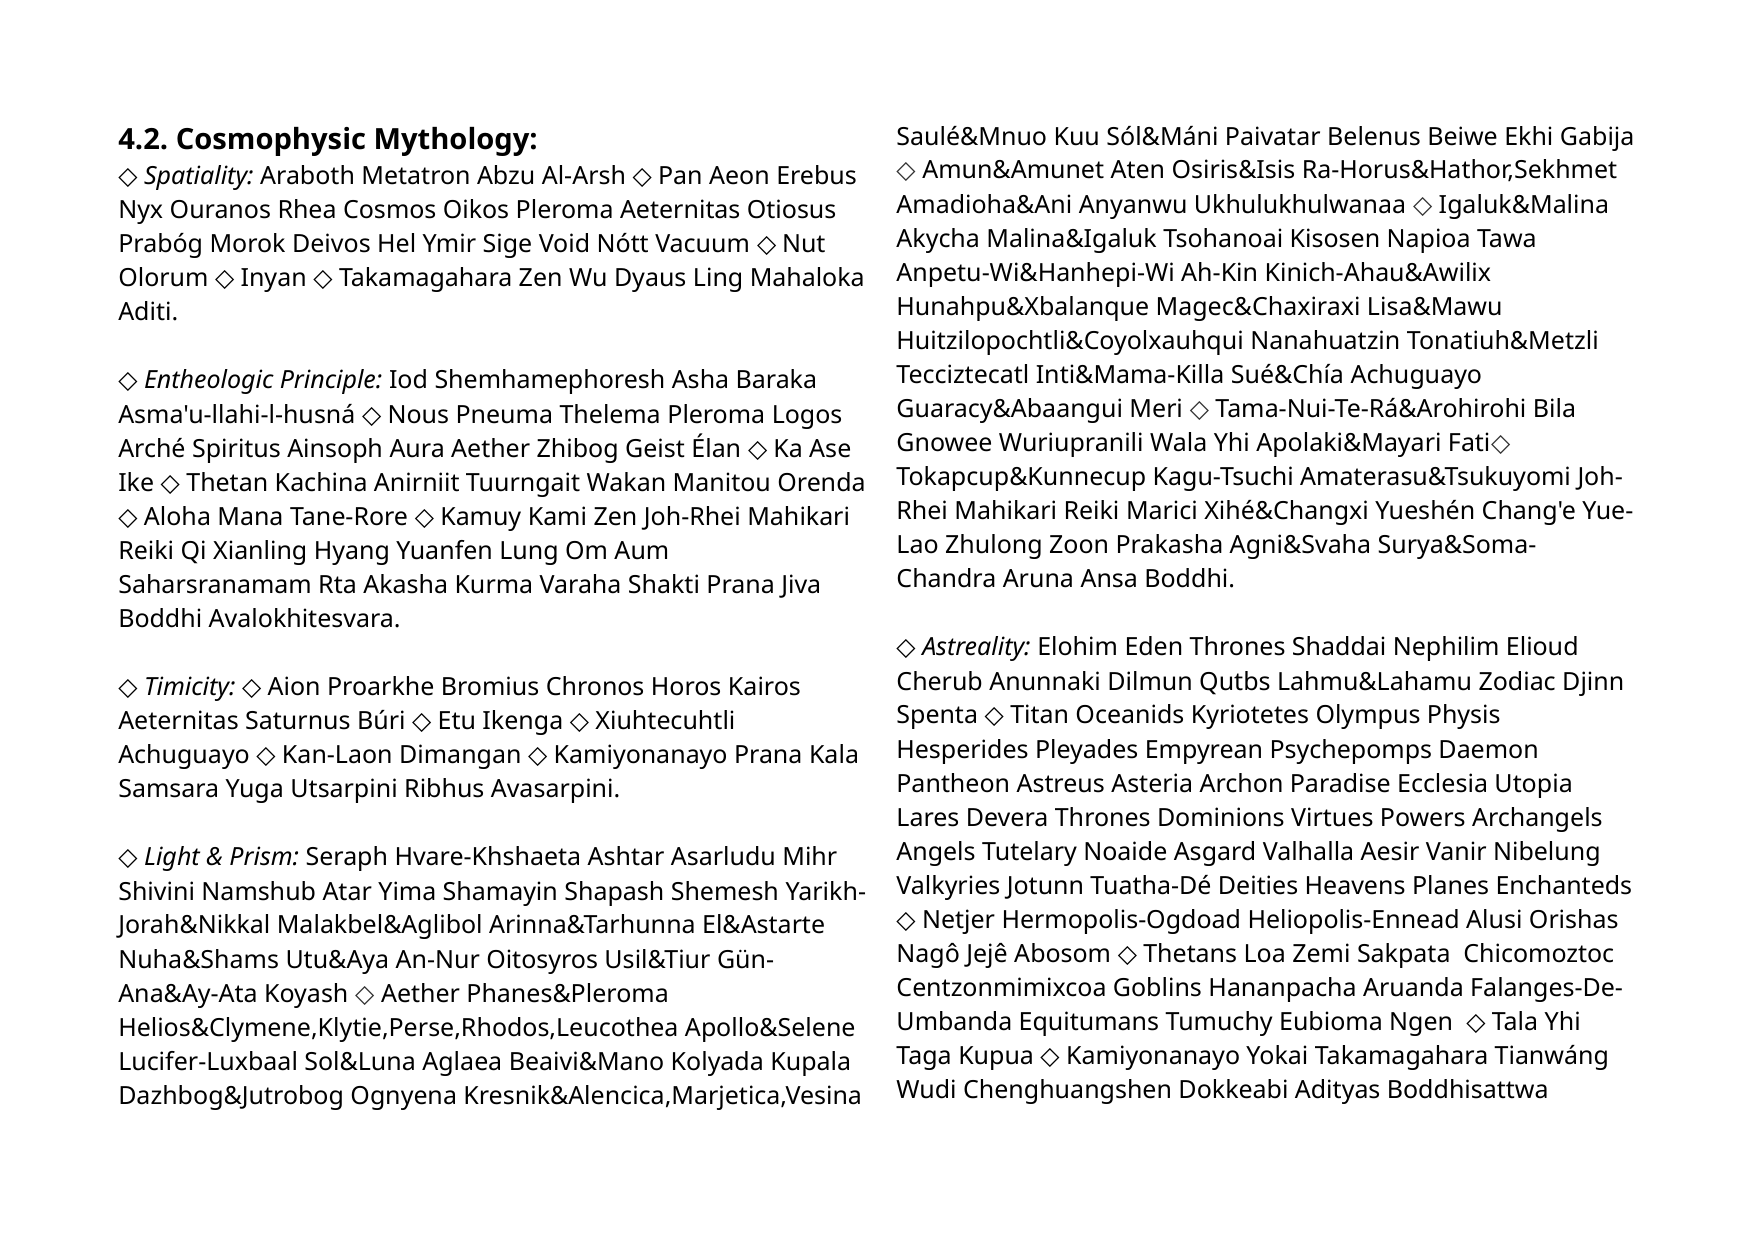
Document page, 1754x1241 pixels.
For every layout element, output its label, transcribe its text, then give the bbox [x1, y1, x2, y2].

text ◇ Light & Prism: Seraph Hvare-Khshaeta Ashtar Asarludu Mihr Shivini Namshub Atar Yima Shamayin Shapash Shemesh Yarikh-Jorah&Nikkal Malakbel&Aglibol Arinna&Tarhunna El&Astarte Nuha&Shams Utu&Aya An-Nur Oitosyros Usil&Tiur Gün-Ana&Ay-Ata Koyash ◇ Aether Phanes&Pleroma Helios&Clymene,Klytie,Perse,Rhodos,Leucothea Apollo&Selene Lucifer-Luxbaal Sol&Luna Aglaea Beaivi&Mano Kolyada Kupala Dazhbog&Jutrobog Ognyena Kresnik&Alencica,Marjetica,Vesina [118, 839, 868, 1112]
text ◇ Spatiality: Araboth Metatron Abzu Al-Arsh ◇ Pan Aeon Erebus Nyx Ouranos Rhea Cosmos Oikos Pleroma Aeternitas Otiosus Prabóg Morok Deivos Hel Ymir Sige Void Nótt Vacuum ◇ Nut Olorum ◇ Inyan ◇ Takamagahara Zen Wu Dyaus Ling Mahaloka Aditi. [118, 158, 868, 328]
text Saulé&Mnuo Kuu Sól&Máni Paivatar Belenus Beiwe Ekhi Gabija ◇ Amun&Amunet Aten Osiris&Isis Ra-Horus&Hathor,Sekhmet Amadioha&Ani Anyanwu Ukhulukhulwanaa ◇ Igaluk&Malina Akycha Malina&Igaluk Tsohanoai Kisosen Napioa Tawa Anpetu-Wi&Hanhepi-Wi Ah-Kin Kinich-Ahau&Awilix Hunahpu&Xbalanque Magec&Chaxiraxi Lisa&Mawu Huitzilopochtli&Coyolxauhqui Nanahuatzin Tonatiuh&Metzli Tecciztecatl Inti&Mama-Killa Sué&Chía Achuguayo Guaracy&Abaangui Meri ◇ Tama-Nui-Te-Rá&Arohirohi Bila Gnowee Wuriupranili Wala Yhi Apolaki&Mayari Fati◇ Tokapcup&Kunnecup Kagu-Tsuchi Amaterasu&Tsukuyomi Joh-Rhei Mahikari Reiki Marici Xihé&Changxi Yueshén Chang'e Yue-Lao Zhulong Zoon Prakasha Agni&Svaha Surya&Soma-Chandra Aruna Ansa Boddhi. [896, 118, 1636, 595]
text ◇ Timicity: ◇ Aion Proarkhe Bromius Chronos Horos Kairos Aeternitas Saturnus Búri ◇ Etu Ikenga ◇ Xiuhtecuhtli Achuguayo ◇ Kan-Laon Dimangan ◇ Kamiyonanayo Prana Kala Samsara Yuga Utsarpini Ribhus Avasarpini. [118, 669, 868, 805]
text ◇ Entheologic Principle: Iod Shemhamephoresh Asha Baraka Asma'u-llahi-l-husná ◇ Nous Pneuma Thelema Pleroma Logos Arché Spiritus Ainsoph Aura Aether Zhibog Geist Élan ◇ Ka Ase Ike ◇ Thetan Kachina Anirniit Tuurngait Wakan Manitou Orenda ◇ Aloha Mana Tane-Rore ◇ Kamuy Kami Zen Joh-Rhei Mahikari Reiki Qi Xianling Hyang Yuanfen Lung Om Aum Saharsranamam Rta Akasha Kurma Varaha Shakti Prana Jiva Boddhi Avalokhitesvara. [118, 362, 868, 635]
text 4.2. Cosmophysic Mythology: [118, 118, 868, 158]
text ◇ Astreality: Elohim Eden Thrones Shaddai Nephilim Elioud Cherub Anunnaki Dilmun Qutbs Lahmu&Lahamu Zodiac Djinn Spenta ◇ Titan Oceanids Kyriotetes Olympus Physis Hesperides Pleyades Empyrean Psychepomps Daemon Pantheon Astreus Asteria Archon Paradise Ecclesia Utopia Lares Devera Thrones Dominions Virtues Powers Archangels Angels Tutelary Noaide Asgard Valhalla Aesir Vanir Nibelung Valkyries Jotunn Tuatha-Dé Deities Heavens Planes Enchanteds ◇ Netjer Hermopolis-Ogdoad Heliopolis-Ennead Alusi Orishas Nagô Jejê Abosom ◇ Thetans Loa Zemi Sakpata Chicomoztoc Centzonmimixcoa Goblins Hananpacha Aruanda Falanges-De-Umbanda Equitumans Tumuchy Eubioma Ngen ◇ Tala Yhi Taga Kupua ◇ Kamiyonanayo Yokai Takamagahara Tianwáng Wudi Chenghuangshen Dokkeabi Adityas Boddhisattwa [896, 629, 1636, 1106]
